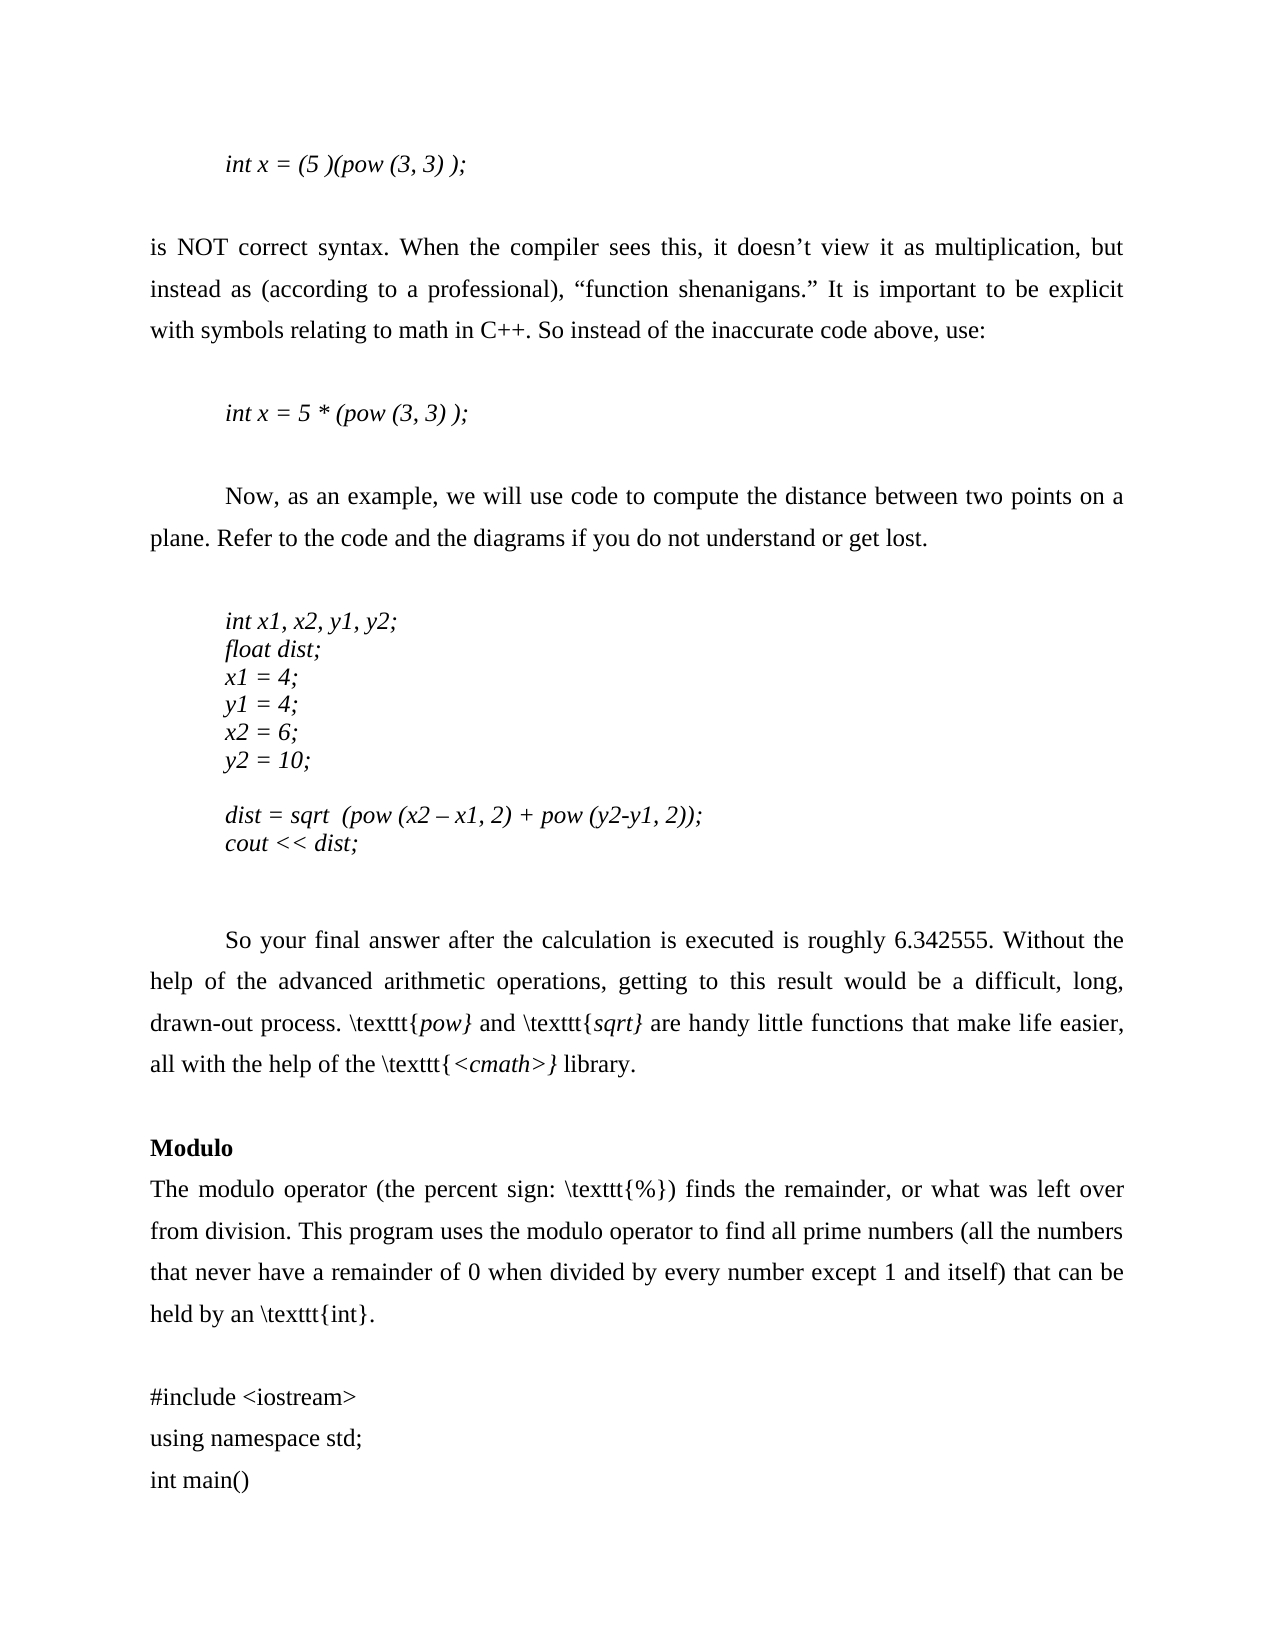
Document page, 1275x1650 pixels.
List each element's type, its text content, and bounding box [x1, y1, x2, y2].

text Modulo [150, 1134, 1125, 1161]
text y2 = 10; [150, 746, 1125, 773]
text using namespace std; [150, 1424, 1125, 1452]
text int x = 5 * (pow (3, 3) ); [150, 399, 1125, 427]
text x2 = 6; [150, 718, 1125, 746]
text is NOT correct syntax. When the compiler sees this, it doesn’t view it as multiplication, but instead as (according to a professional), “function shenanigans.” It is important to be explicit with symbols relating to math in C++. So instead of the inaccurate code above, use: [150, 233, 1125, 344]
text #include <iostream> [150, 1383, 1125, 1411]
text float dist; [150, 635, 1125, 663]
text int x1, x2, y1, y2; [150, 607, 1125, 635]
text int x = (5 )(pow (3, 3) ); [150, 150, 1125, 178]
text cout << dist; [150, 829, 1125, 857]
text y1 = 4; [150, 690, 1125, 718]
text x1 = 4; [150, 663, 1125, 690]
text So your final answer after the calculation is executed is roughly 6.342555. Without the help of the advanced arithmetic operations, getting to this result would be a difficult, long, drawn-out process. \texttt{pow} and \texttt{sqrt} are handy little functions that make life easier, all with the help of the \texttt{<cmath>} library. [150, 926, 1125, 1078]
text The modulo operator (the percent sign: \texttt{%}) finds the remainder, or what was left over from division. This program uses the modulo operator to find all prime numbers (all the numbers that never have a remainder of 0 when divided by every number except 1 and itself) that can be held by an \texttt{int}. [150, 1175, 1125, 1328]
text int main() [150, 1466, 1125, 1494]
text dist = sqrt (pow (x2 – x1, 2) + pow (y2-y1, 2)); [150, 801, 1125, 829]
text Now, as an example, we will use code to compute the distance between two points on a plane. Refer to the code and the diagrams if you do not understand or get lost. [150, 482, 1125, 552]
